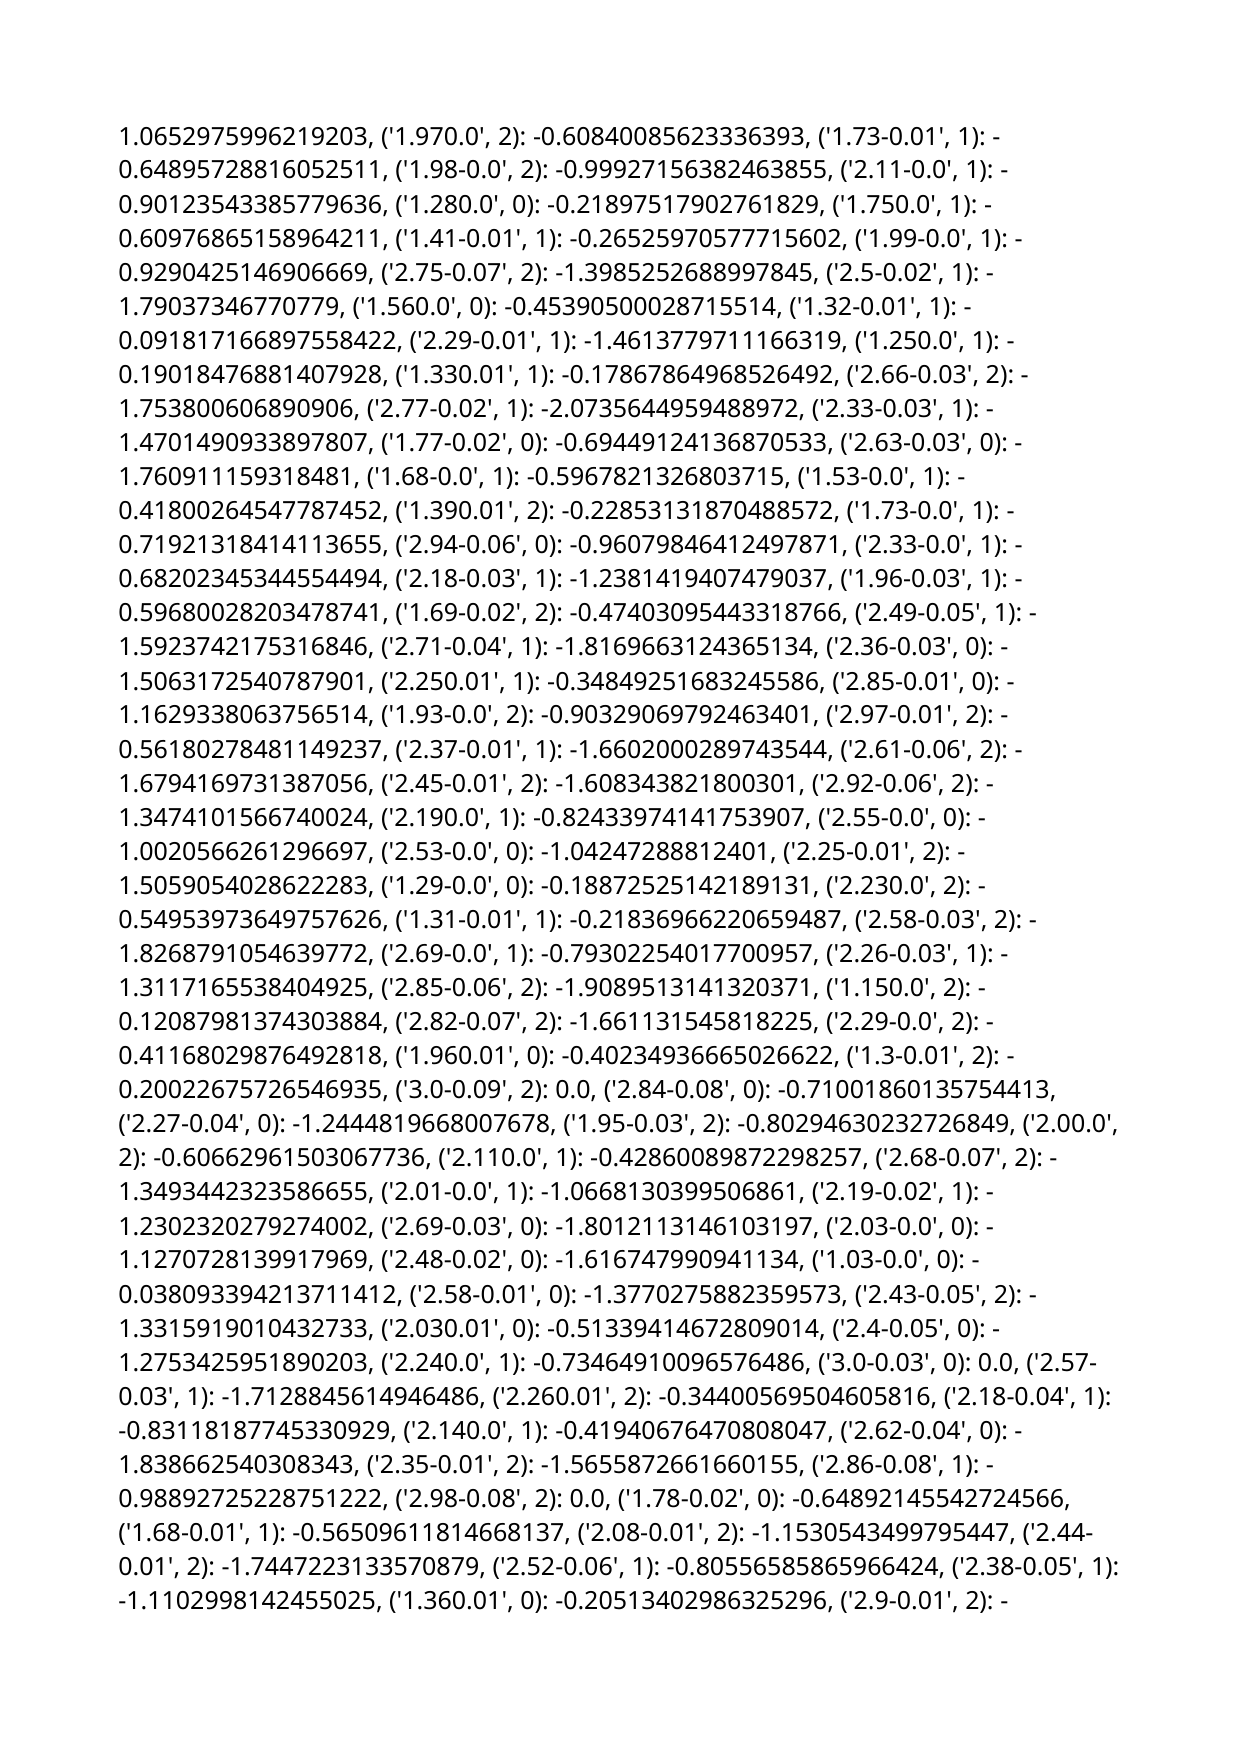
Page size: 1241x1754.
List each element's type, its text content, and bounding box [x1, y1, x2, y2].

text -1.0652975996219203, ('1.970.0', 2): -0.60840085623336393, ('1.73-0.01', 1): -0.64895728816052511, ('1.98-0.0', 2): -0.99927156382463855, ('2.11-0.0', 1): -0.90123543385779636, ('1.280.0', 0): -0.21897517902761829, ('1.750.0', 1): -0.60976865158964211, ('1.41-0.01', 1): -0.26525970577715602, ('1.99-0.0', 1): -0.9290425146906669, ('2.75-0.07', 2): -1.3985252688997845, ('2.5-0.02', 1): -1.79037346770779, ('1.560.0', 0): -0.45390500028715514, ('1.32-0.01', 1): -0.091817166897558422, ('2.29-0.01', 1): -1.4613779711166319, ('1.250.0', 1): -0.19018476881407928, ('1.330.01', 1): -0.17867864968526492, ('2.66-0.03', 2): -1.753800606890906, ('2.77-0.02', 1): -2.0735644959488972, ('2.33-0.03', 1): -1.4701490933897807, ('1.77-0.02', 0): -0.69449124136870533, ('2.63-0.03', 0): -1.760911159318481, ('1.68-0.0', 1): -0.5967821326803715, ('1.53-0.0', 1): -0.41800264547787452, ('1.390.01', 2): -0.22853131870488572, ('1.73-0.0', 1): -0.71921318414113655, ('2.94-0.06', 0): -0.96079846412497871, ('2.33-0.0', 1): -0.68202345344554494, ('2.18-0.03', 1): -1.2381419407479037, ('1.96-0.03', 1): -0.59680028203478741, ('1.69-0.02', 2): -0.47403095443318766, ('2.49-0.05', 1): -1.5923742175316846, ('2.71-0.04', 1): -1.8169663124365134, ('2.36-0.03', 0): -1.5063172540787901, ('2.250.01', 1): -0.34849251683245586, ('2.85-0.01', 0): -1.1629338063756514, ('1.93-0.0', 2): -0.90329069792463401, ('2.97-0.01', 2): -0.56180278481149237, ('2.37-0.01', 1): -1.6602000289743544, ('2.61-0.06', 2): -1.6794169731387056, ('2.45-0.01', 2): -1.608343821800301, ('2.92-0.06', 2): -1.3474101566740024, ('2.190.0', 1): -0.82433974141753907, ('2.55-0.0', 0): -1.0020566261296697, ('2.53-0.0', 0): -1.04247288812401, ('2.25-0.01', 2): -1.5059054028622283, ('1.29-0.0', 0): -0.18872525142189131, ('2.230.0', 2): -0.54953973649757626, ('1.31-0.01', 1): -0.21836966220659487, ('2.58-0.03', 2): -1.8268791054639772, ('2.69-0.0', 1): -0.79302254017700957, ('2.26-0.03', 1): -1.3117165538404925, ('2.85-0.06', 2): -1.9089513141320371, ('1.150.0', 2): -0.12087981374303884, ('2.82-0.07', 2): -1.661131545818225, ('2.29-0.0', 2): -0.41168029876492818, ('1.960.01', 0): -0.40234936665026622, ('1.3-0.01', 2): -0.20022675726546935, ('3.0-0.09', 2): 0.0, ('2.84-0.08', 0): -0.71001860135754413, ('2.27-0.04', 0): -1.2444819668007678, ('1.95-0.03', 2): -0.80294630232726849, ('2.00.0', 2): -0.60662961503067736, ('2.110.0', 1): -0.42860089872298257, ('2.68-0.07', 2): -1.3493442323586655, ('2.01-0.0', 1): -1.0668130399506861, ('2.19-0.02', 1): -1.2302320279274002, ('2.69-0.03', 0): -1.8012113146103197, ('2.03-0.0', 0): -1.1270728139917969, ('2.48-0.02', 0): -1.616747990941134, ('1.03-0.0', 0): -0.038093394213711412, ('2.58-0.01', 0): -1.3770275882359573, ('2.43-0.05', 2): -1.3315919010432733, ('2.030.01', 0): -0.51339414672809014, ('2.4-0.05', 0): -1.2753425951890203, ('2.240.0', 1): -0.73464910096576486, ('3.0-0.03', 0): 0.0, ('2.57-0.03', 1): -1.7128845614946486, ('2.260.01', 2): -0.34400569504605816, ('2.18-0.04', 1): -0.83118187745330929, ('2.140.0', 1): -0.41940676470808047, ('2.62-0.04', 0): -1.838662540308343, ('2.35-0.01', 2): -1.5655872661660155, ('2.86-0.08', 1): -0.98892725228751222, ('2.98-0.08', 2): 0.0, ('1.78-0.02', 0): -0.64892145542724566, ('1.68-0.01', 1): -0.56509611814668137, ('2.08-0.01', 2): -1.1530543499795447, ('2.44-0.01', 2): -1.7447223133570879, ('2.52-0.06', 1): -0.80556585865966424, ('2.38-0.05', 1): -1.1102998142455025, ('1.360.01', 0): -0.20513402986325296, ('2.9-0.01', 2): [118, 118, 1122, 1617]
